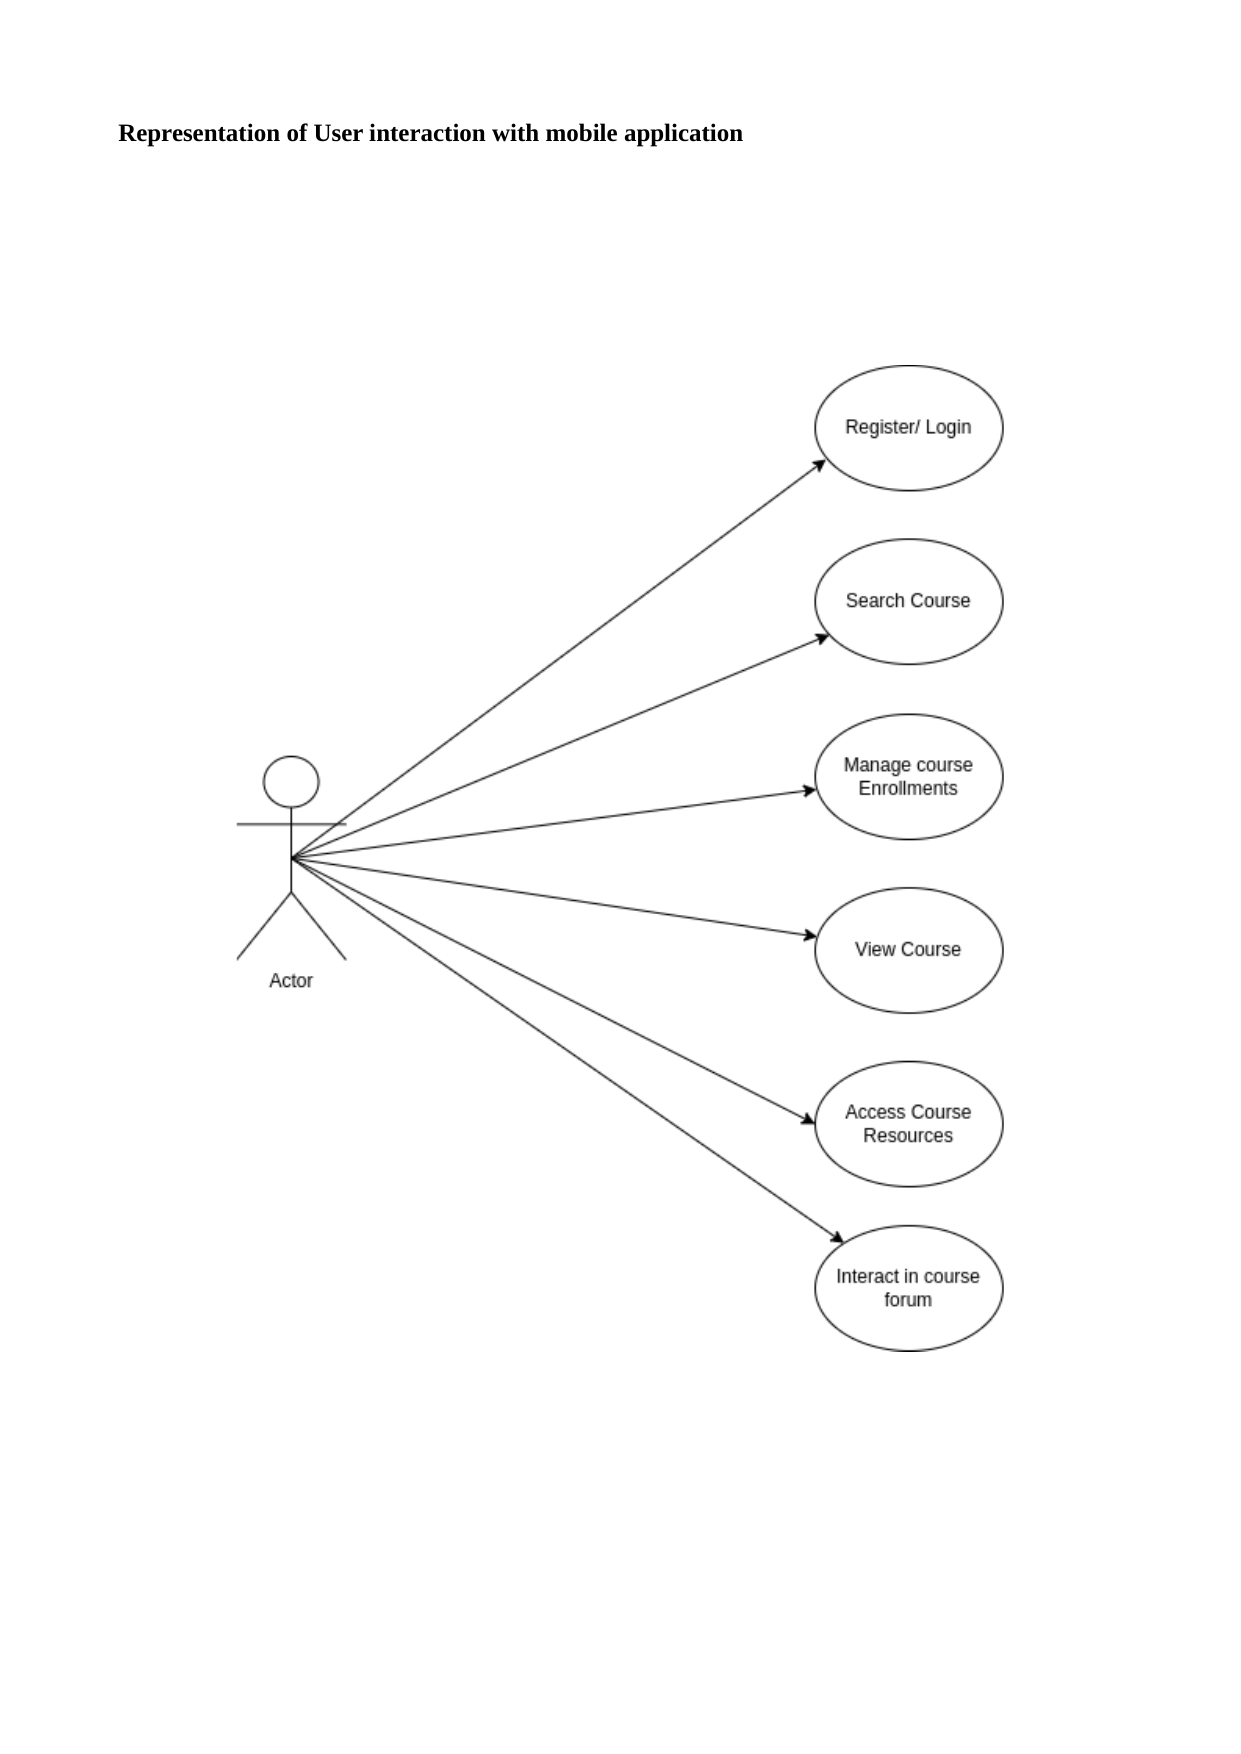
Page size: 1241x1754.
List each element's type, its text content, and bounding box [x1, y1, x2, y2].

text Representation of User interaction with mobile application [118, 118, 1122, 147]
picture [236, 365, 1004, 1352]
